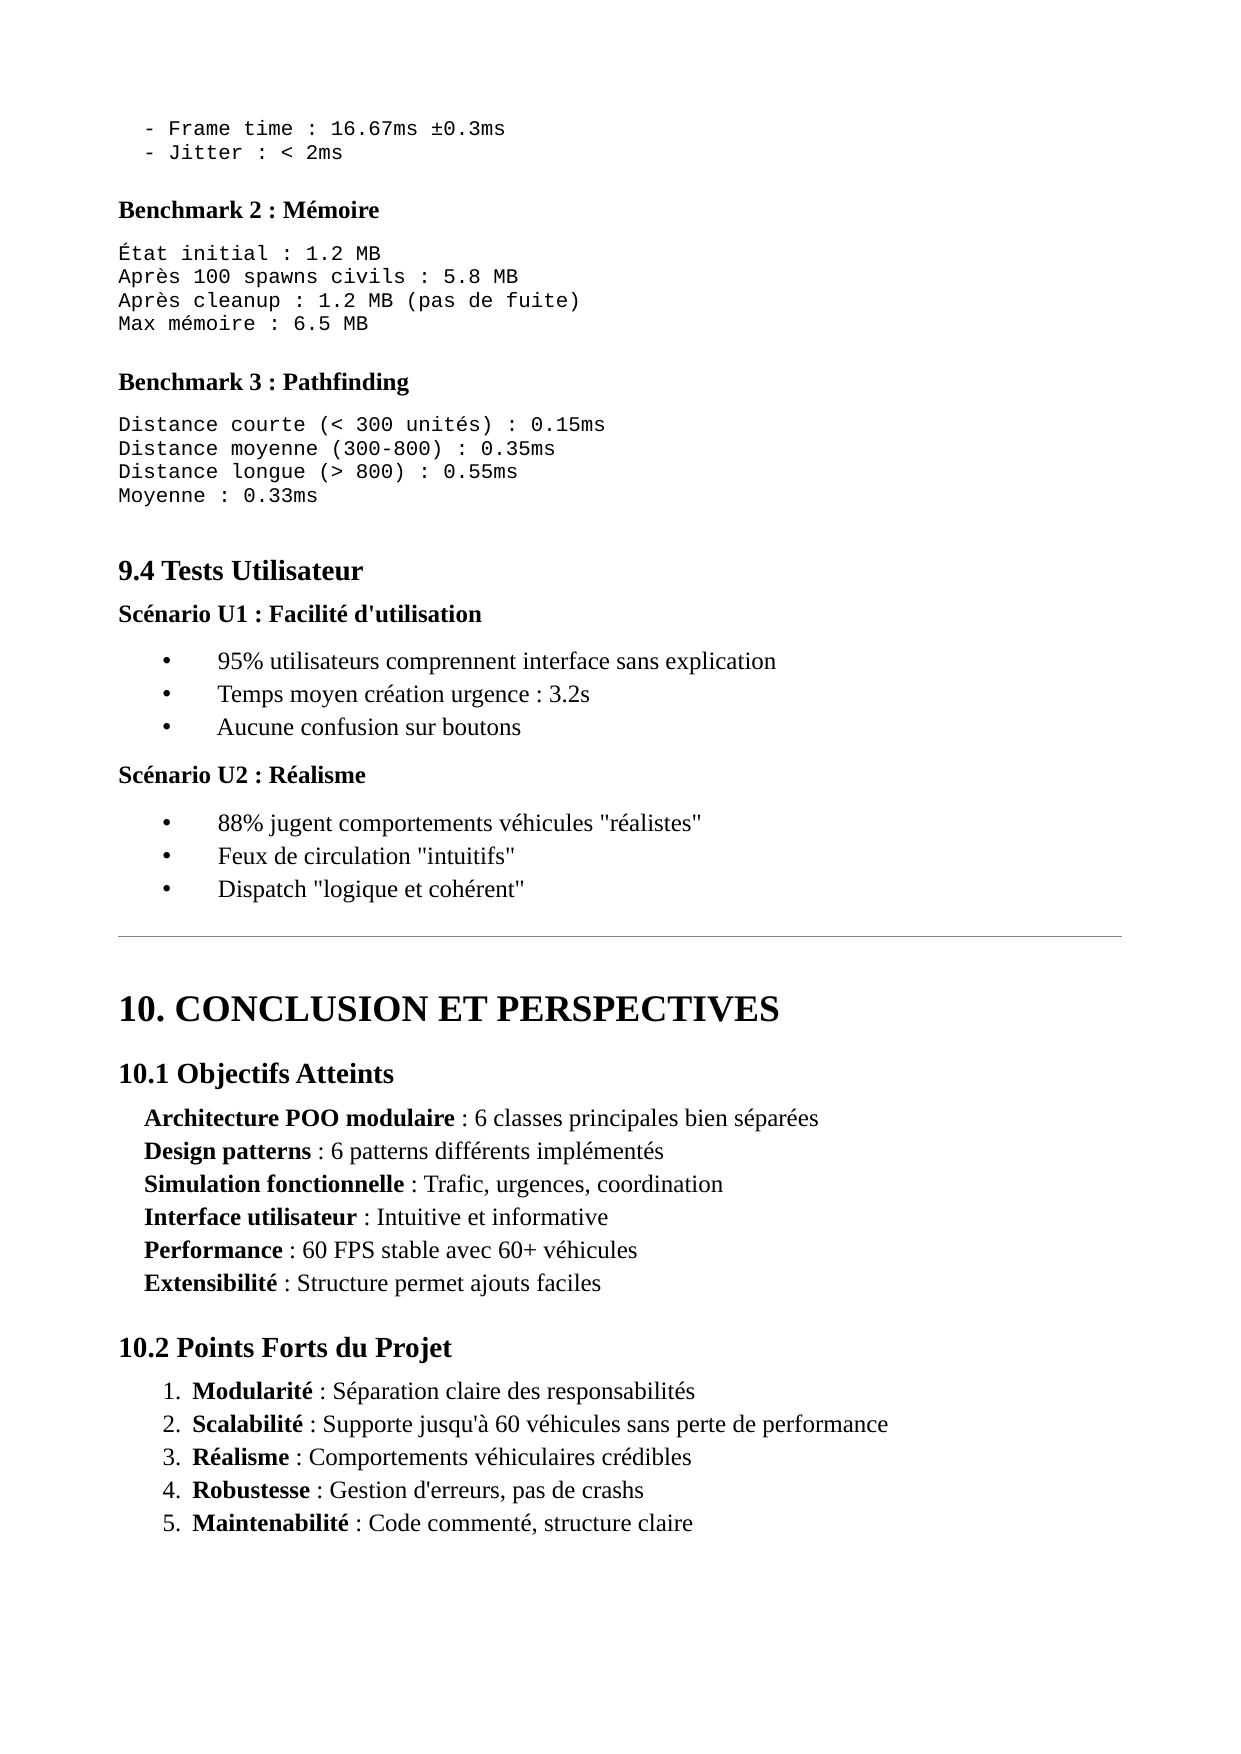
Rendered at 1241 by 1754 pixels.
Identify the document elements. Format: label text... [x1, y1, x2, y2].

subtitle 10.1 Objectifs Atteints [118, 1057, 1122, 1090]
list Réalisme : Comportements véhiculaires crédibles [162, 1442, 1122, 1471]
text État initial : 1.2 MB [118, 242, 1122, 266]
text Après cleanup : 1.2 MB (pas de fuite) [118, 290, 1122, 313]
list ✅ Aucune confusion sur boutons [162, 712, 1122, 741]
text Scénario U2 : Réalisme [118, 760, 1122, 789]
text Moyenne : 0.33ms [118, 485, 1122, 509]
text Scénario U1 : Facilité d'utilisation [118, 599, 1122, 628]
text Benchmark 2 : Mémoire [118, 195, 1122, 224]
text Benchmark 3 : Pathfinding [118, 367, 1122, 395]
list ✅ 88% jugent comportements véhicules "réalistes" [162, 808, 1122, 836]
list Modularité : Séparation claire des responsabilités [162, 1376, 1122, 1405]
text ✅ Architecture POO modulaire : 6 classes principales bien séparées ✅ Design patterns : 6 patterns différents implémentés ✅ Simulation fonctionnelle : Trafic, urgences, coordination ✅ Interface utilisateur : Intuitive et informative ✅ Performance : 60 FPS stable avec 60+ véhicules ✅ Extensibilité : Structure permet ajouts faciles [118, 1103, 1122, 1297]
text Distance moyenne (300-800) : 0.35ms [118, 438, 1122, 461]
subtitle 9.4 Tests Utilisateur [118, 553, 1122, 586]
list ✅ Temps moyen création urgence : 3.2s [162, 679, 1122, 708]
text - Jitter : < 2ms [118, 142, 1122, 165]
list Robustesse : Gestion d'erreurs, pas de crashs [162, 1475, 1122, 1504]
list ✅ 95% utilisateurs comprennent interface sans explication [162, 646, 1122, 675]
text Après 100 spawns civils : 5.8 MB [118, 266, 1122, 290]
list ✅ Dispatch "logique et cohérent" [162, 874, 1122, 902]
text Distance courte (< 300 unités) : 0.15ms [118, 414, 1122, 438]
list ✅ Feux de circulation "intuitifs" [162, 841, 1122, 869]
list Scalabilité : Supporte jusqu'à 60 véhicules sans perte de performance [162, 1409, 1122, 1438]
text Max mémoire : 6.5 MB [118, 313, 1122, 337]
subtitle 10.2 Points Forts du Projet [118, 1330, 1122, 1363]
list Maintenabilité : Code commenté, structure claire [162, 1508, 1122, 1537]
text - Frame time : 16.67ms ±0.3ms [118, 118, 1122, 142]
subtitle 10. CONCLUSION ET PERSPECTIVES [118, 986, 1122, 1029]
text Distance longue (> 800) : 0.55ms [118, 461, 1122, 485]
